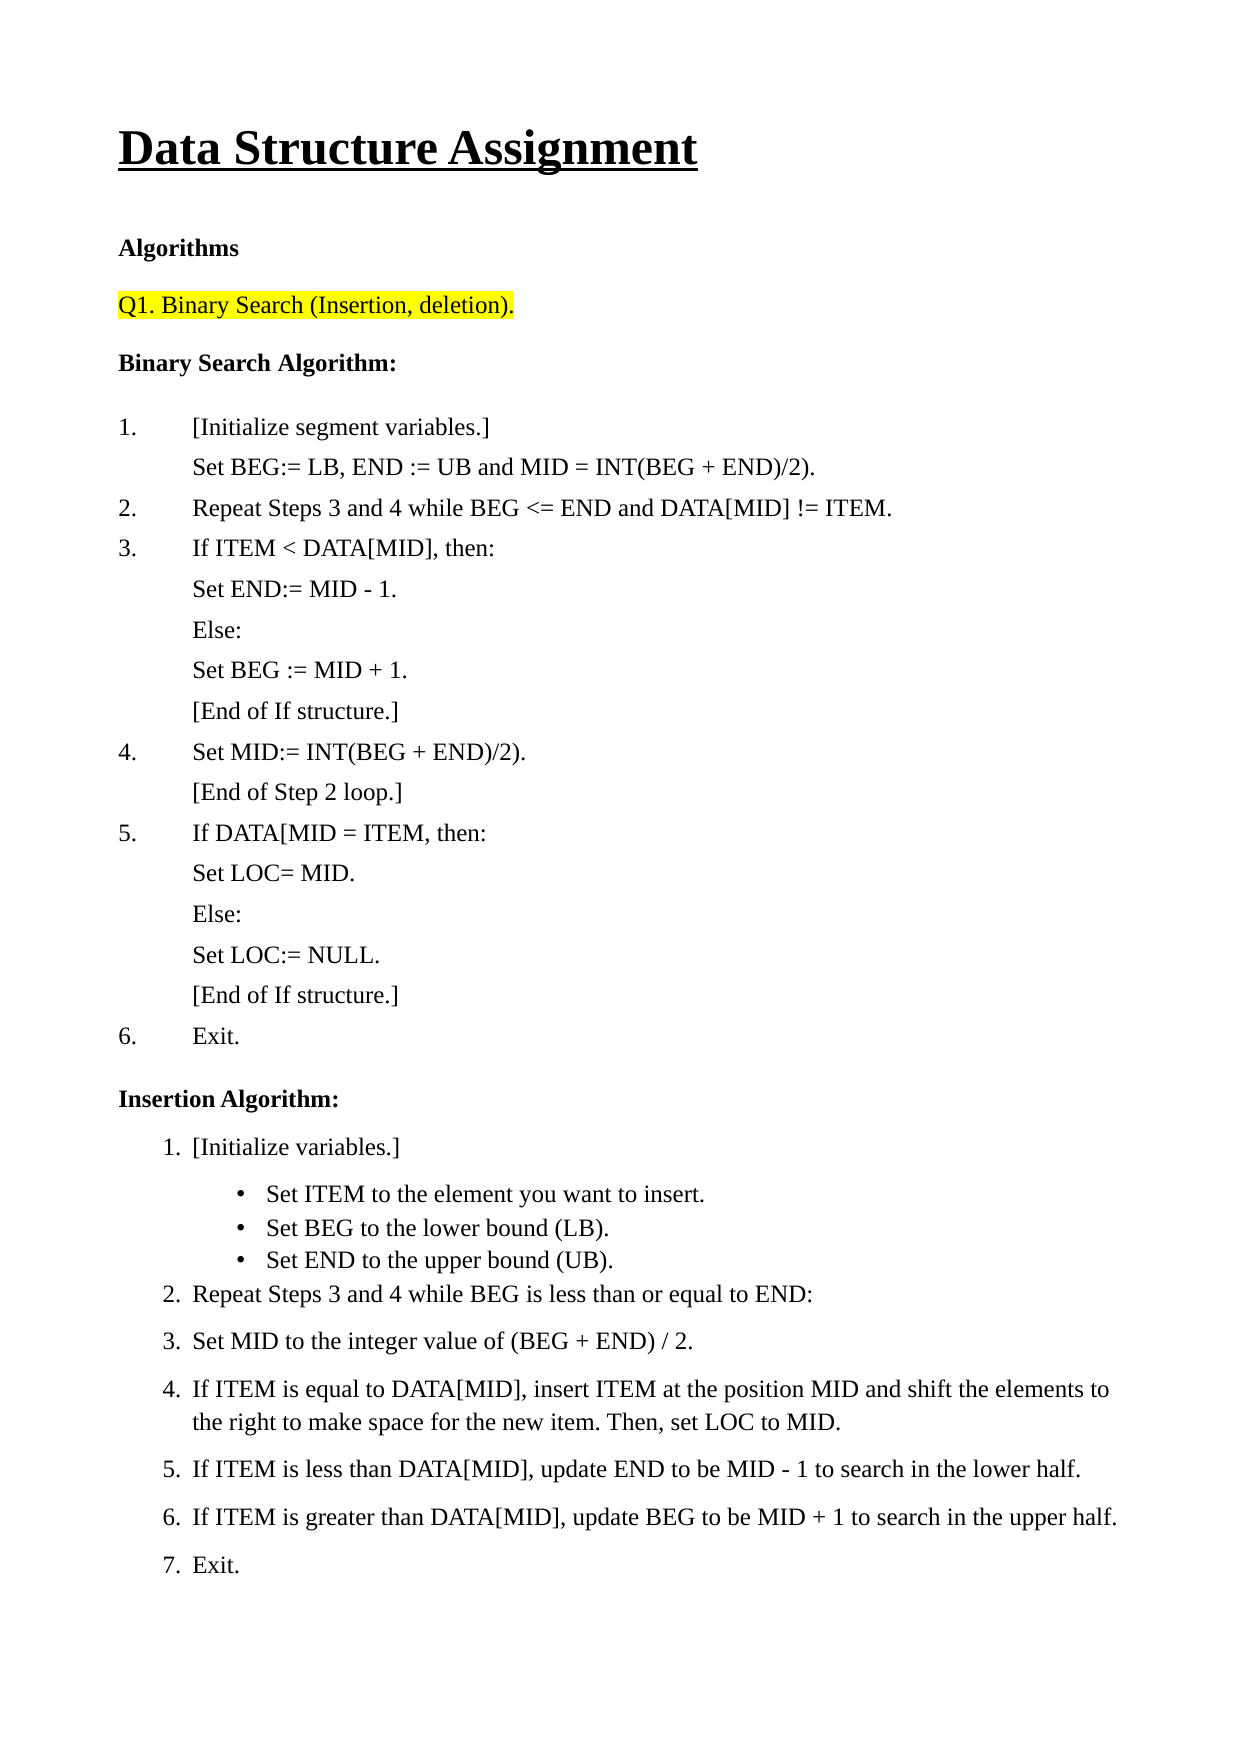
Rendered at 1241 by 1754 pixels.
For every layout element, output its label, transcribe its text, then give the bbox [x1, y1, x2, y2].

text Else: [118, 899, 1122, 928]
text Q1. Binary Search (Insertion, deletion). [118, 291, 1122, 319]
list Set ITEM to the element you want to insert. [236, 1179, 1122, 1208]
text Set END:= MID - 1. [118, 574, 1122, 603]
text Data Structure Assignment [118, 118, 1122, 176]
text Else: [118, 615, 1122, 643]
text Set LOC:= NULL. [118, 940, 1122, 968]
text Set BEG := MID + 1. [118, 655, 1122, 684]
list Set END to the upper bound (UB). [236, 1246, 1122, 1274]
text 1. [Initialize segment variables.] [118, 412, 1122, 440]
text 6. Exit. [118, 1021, 1122, 1050]
text Binary Search Algorithm: [118, 348, 1122, 377]
text 5. If DATA[MID = ITEM, then: [118, 818, 1122, 847]
list Repeat Steps 3 and 4 while BEG is less than or equal to END: [162, 1279, 1122, 1307]
text 4. Set MID:= INT(BEG + END)/2). [118, 737, 1122, 765]
text 2. Repeat Steps 3 and 4 while BEG <= END and DATA[MID] != ITEM. [118, 493, 1122, 522]
list Set MID to the integer value of (BEG + END) / 2. [162, 1326, 1122, 1355]
list Set BEG to the lower bound (LB). [236, 1213, 1122, 1241]
list If ITEM is equal to DATA[MID], insert ITEM at the position MID and shift the elements to the right to make space for the new item. Then, set LOC to MID. [162, 1374, 1122, 1436]
text 3. If ITEM < DATA[MID], then: [118, 533, 1122, 562]
text Set LOC= MID. [118, 858, 1122, 887]
text Insertion Algorithm: [118, 1084, 1122, 1113]
text [End of If structure.] [118, 696, 1122, 725]
list Exit. [162, 1550, 1122, 1578]
text [End of Step 2 loop.] [118, 777, 1122, 806]
list [Initialize variables.] [162, 1132, 1122, 1161]
text Set BEG:= LB, END := UB and MID = INT(BEG + END)/2). [118, 452, 1122, 481]
text Algorithms [118, 233, 1122, 262]
list If ITEM is greater than DATA[MID], update BEG to be MID + 1 to search in the upper half. [162, 1502, 1122, 1531]
text [End of If structure.] [118, 980, 1122, 1009]
list If ITEM is less than DATA[MID], update END to be MID - 1 to search in the lower half. [162, 1454, 1122, 1483]
